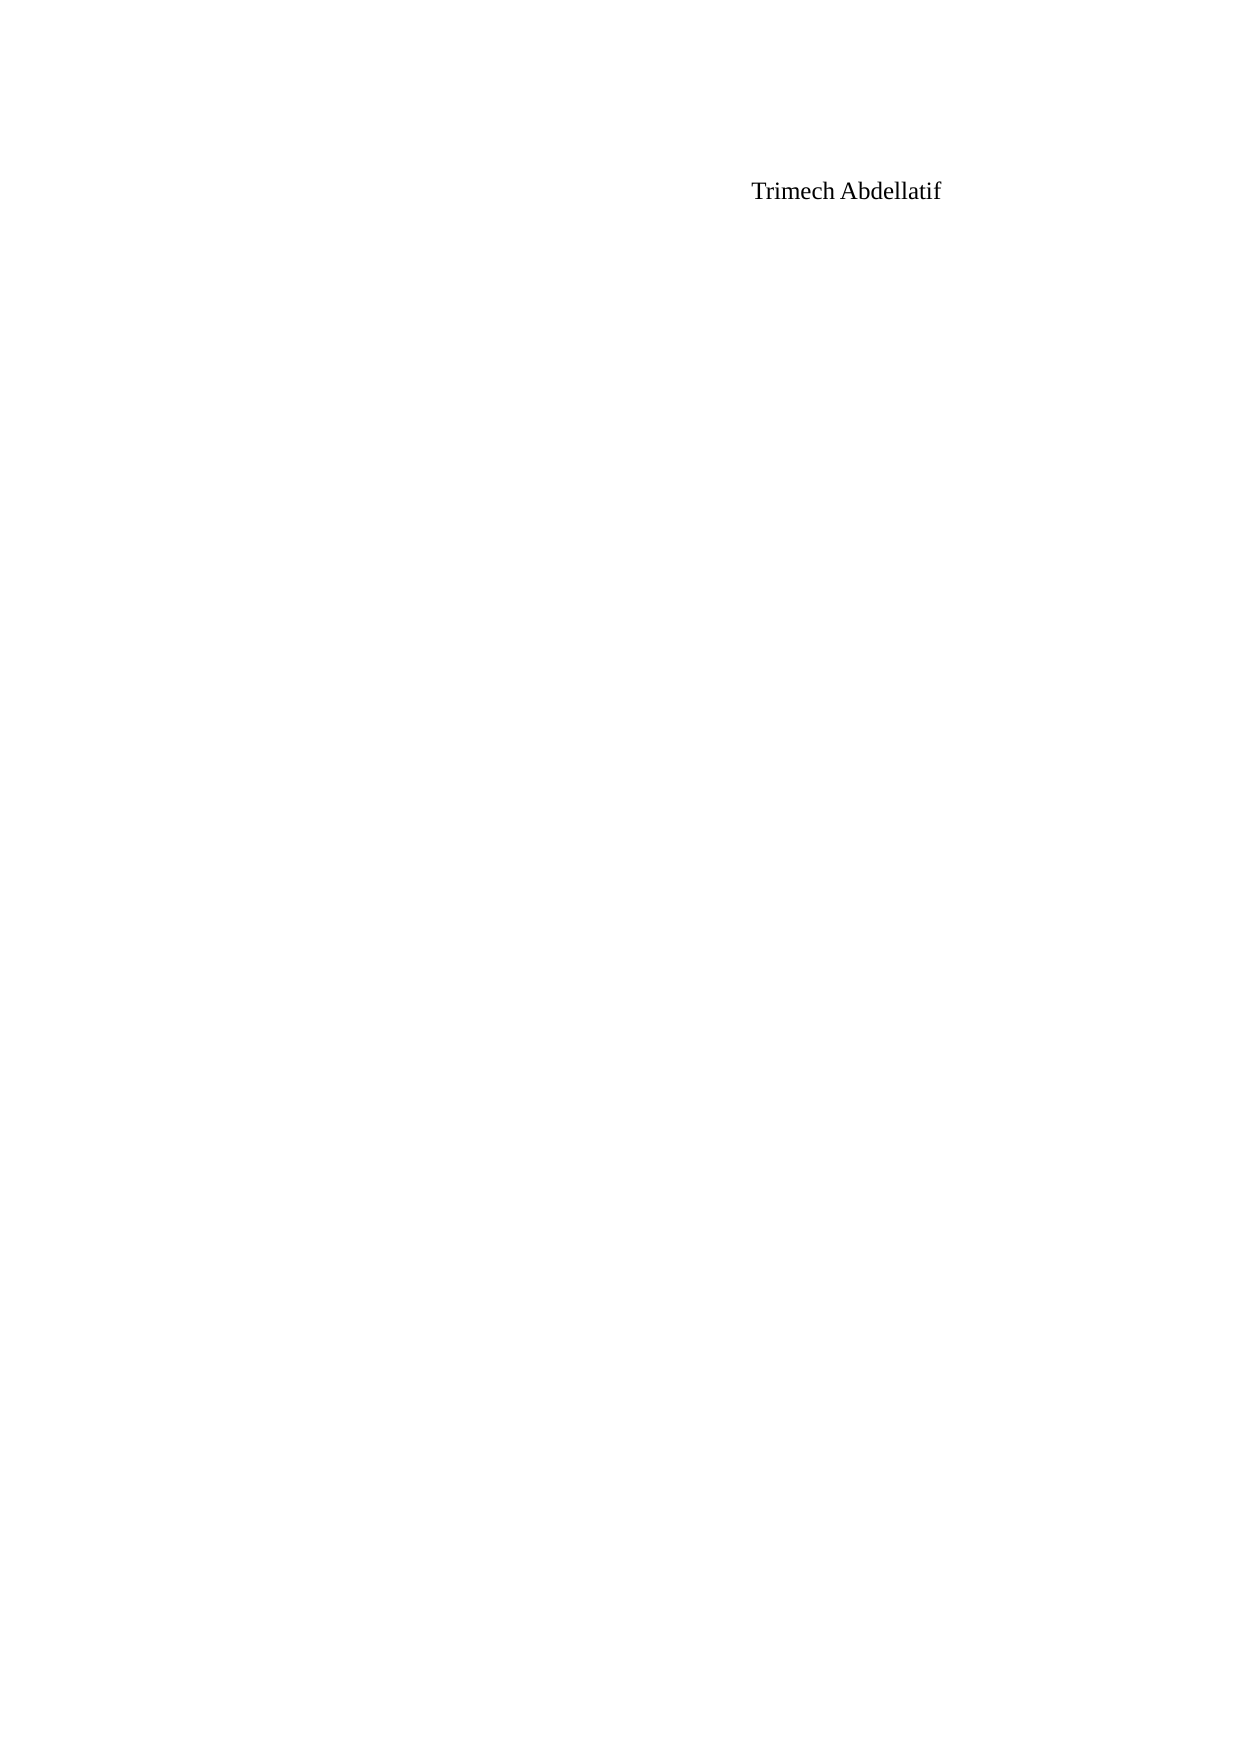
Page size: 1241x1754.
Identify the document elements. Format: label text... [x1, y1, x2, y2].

table_cell Trimech Abdellatif [95, 118, 1153, 234]
table_cell [95, 235, 1153, 293]
